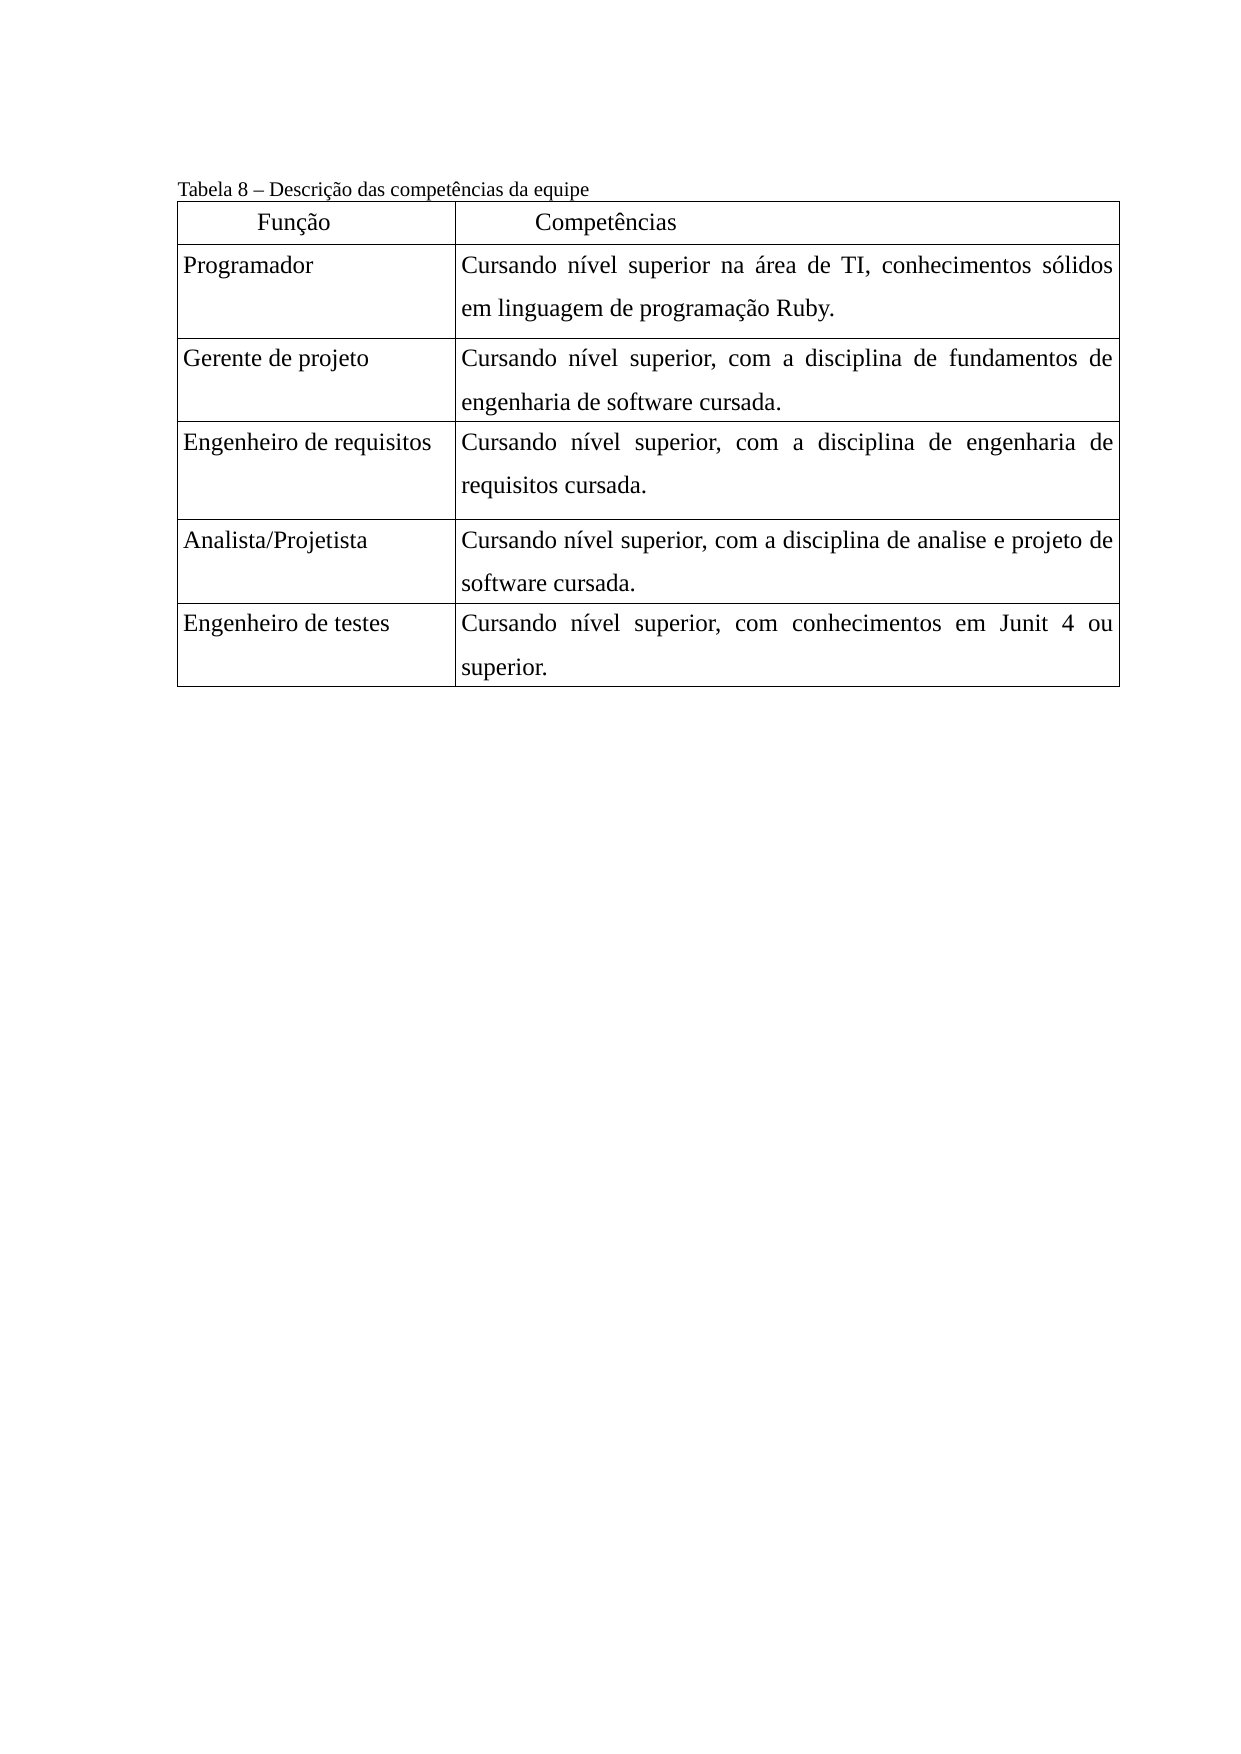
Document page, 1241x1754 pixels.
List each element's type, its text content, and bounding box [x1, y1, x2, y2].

table_cell Analista/Projetista [178, 520, 455, 603]
table_cell Cursando nível superior na área de TI, conhecimentos sólidos em linguagem de programação Ruby. [456, 245, 1119, 338]
table_cell Cursando nível superior, com a disciplina de engenharia de requisitos cursada. [456, 422, 1119, 519]
table_cell Cursando nível superior, com conhecimentos em Junit 4 ou superior. [456, 604, 1119, 686]
table_header Função [178, 202, 455, 244]
table_cell Cursando nível superior, com a disciplina de fundamentos de engenharia de software cursada. [456, 339, 1119, 421]
table_header Competências [456, 202, 1119, 244]
table_cell Cursando nível superior, com a disciplina de analise e projeto de software cursada. [456, 520, 1119, 603]
table_cell Engenheiro de testes [178, 604, 455, 686]
table_cell Gerente de projeto [178, 339, 455, 421]
text Tabela 8 – Descrição das competências da equipe [177, 177, 1122, 201]
table_cell Engenheiro de requisitos [178, 422, 455, 519]
table_cell Programador [178, 245, 455, 338]
